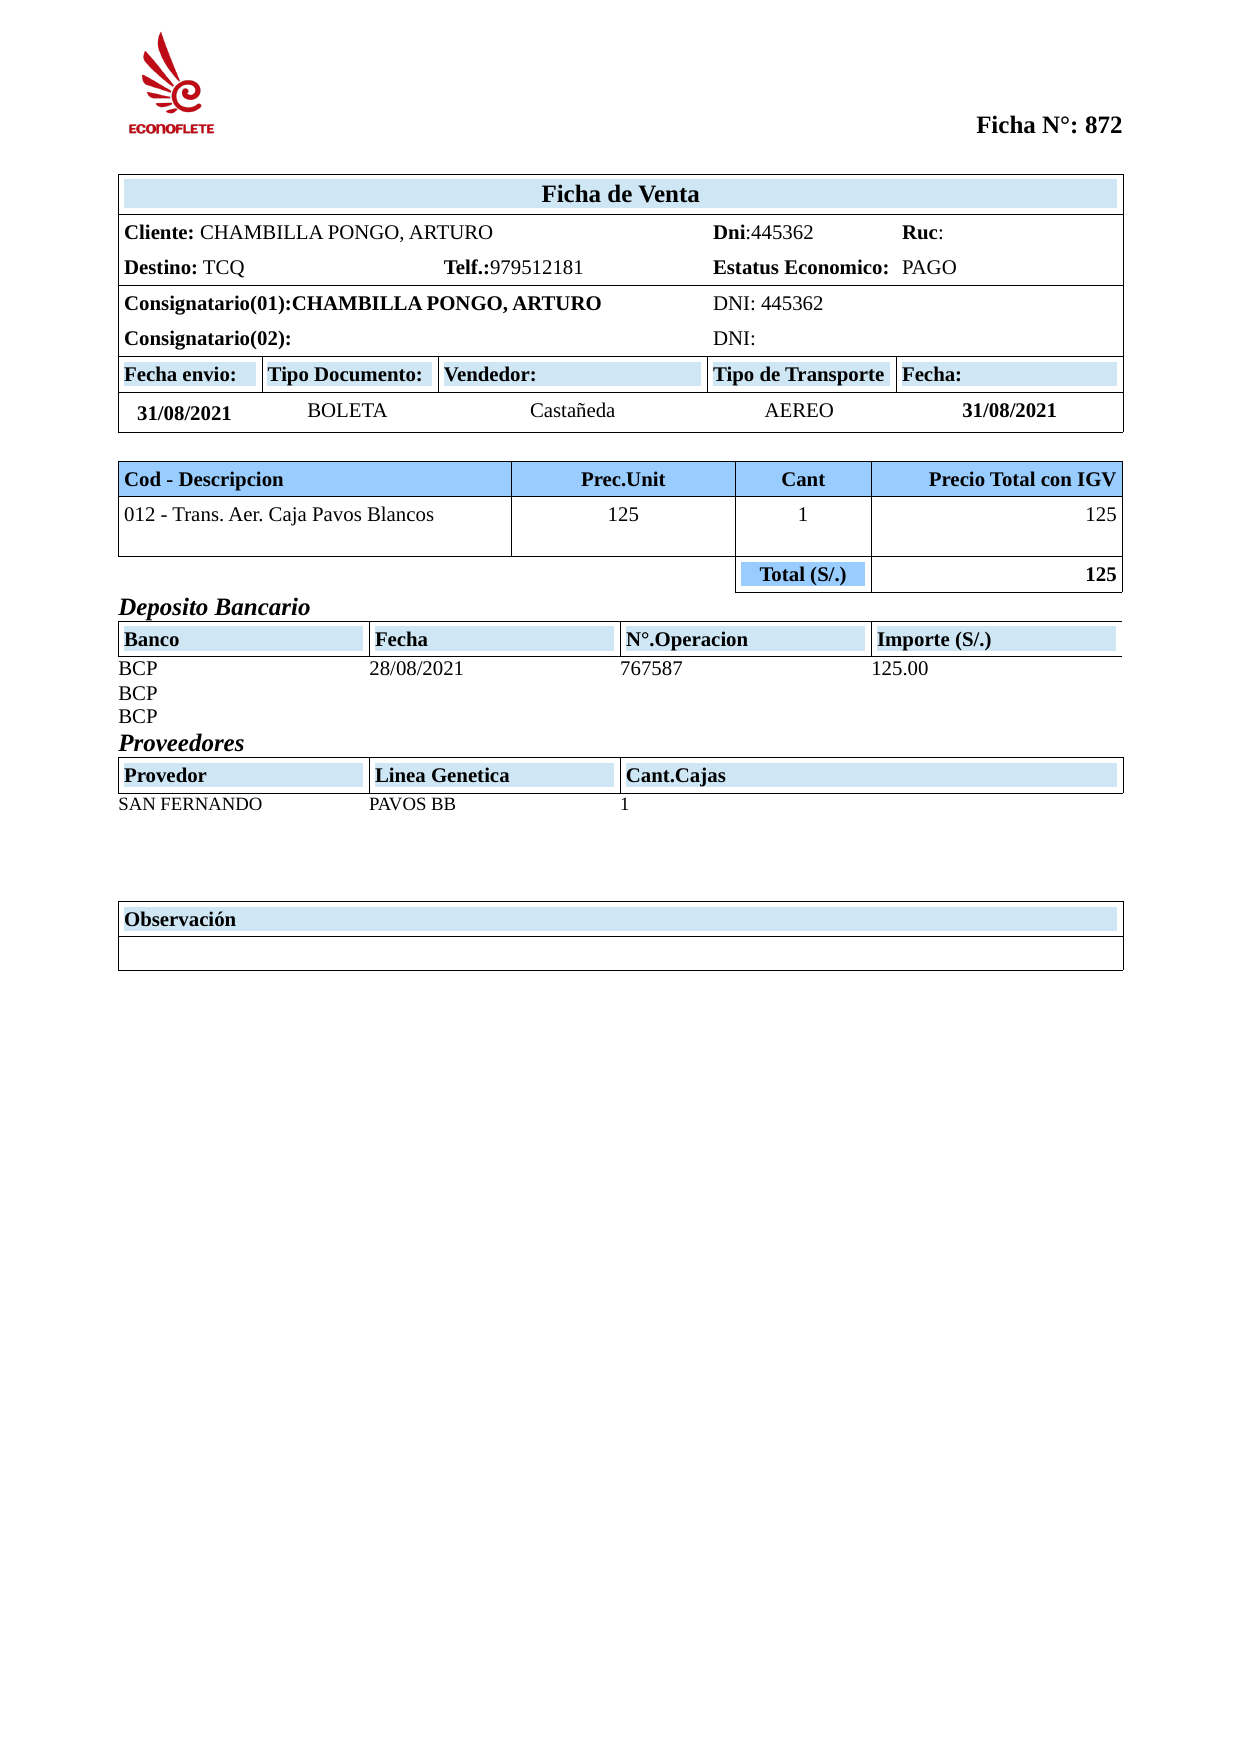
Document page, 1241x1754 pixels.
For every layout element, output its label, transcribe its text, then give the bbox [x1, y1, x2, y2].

table_header Observación [119, 902, 1123, 936]
table_header Importe (S/.) [872, 622, 1122, 656]
table_cell [620, 815, 1123, 836]
table_header Linea Genetica [370, 758, 620, 793]
table_header Cod - Descripcion [119, 462, 511, 496]
table_cell 125 [872, 557, 1122, 592]
table_header Ficha de Venta [119, 175, 1123, 214]
table_cell [118, 836, 369, 858]
table_header Prec.Unit [512, 462, 735, 496]
table_cell [620, 879, 1123, 901]
table_cell Consignatario(02): [119, 321, 707, 356]
table_cell [871, 705, 1122, 728]
table_cell [369, 705, 620, 728]
table_cell BOLETA [262, 393, 438, 432]
table_cell Destino: TCQ [119, 249, 438, 285]
text Proveedores [118, 728, 1122, 757]
table_header Banco [119, 622, 369, 656]
table_header Cant [736, 462, 871, 496]
picture [118, 31, 225, 134]
table_cell 125.00 [871, 657, 1122, 680]
table_cell Castañeda [438, 393, 707, 432]
table_cell 1 [620, 794, 1123, 814]
table_cell [369, 879, 620, 901]
table_cell Dni:445362 [707, 215, 896, 249]
table_cell 125 [512, 497, 735, 556]
table_cell 125 [872, 497, 1122, 556]
table_header Precio Total con IGV [872, 462, 1122, 496]
table_cell BCP [118, 705, 369, 728]
table_cell 31/08/2021 [896, 393, 1123, 432]
table_cell DNI: 445362 [707, 286, 1123, 321]
table_cell 767587 [620, 657, 871, 680]
table_cell [369, 815, 620, 836]
table_cell Fecha: [897, 357, 1123, 392]
table_cell AEREO [707, 393, 896, 432]
table_cell [620, 680, 871, 704]
table_cell BCP [118, 657, 369, 680]
table_cell [369, 858, 620, 879]
table_cell DNI: [707, 321, 1123, 356]
table_cell Fecha envio: [119, 357, 262, 392]
table_cell Tipo Documento: [263, 357, 438, 392]
table_cell [620, 705, 871, 728]
table_cell 012 - Trans. Aer. Caja Pavos Blancos [119, 497, 511, 556]
text Deposito Bancario [118, 592, 1122, 621]
table_cell [118, 815, 369, 836]
table_cell [119, 937, 1123, 969]
table_header Provedor [119, 758, 369, 793]
table_cell Vendedor: [439, 357, 707, 392]
table_cell [511, 557, 735, 592]
table_cell [369, 680, 620, 704]
table_cell [118, 858, 369, 879]
table_cell Total (S/.) [736, 557, 871, 592]
table_cell 28/08/2021 [369, 657, 620, 680]
table_cell [620, 836, 1123, 858]
table_cell Estatus Economico: [707, 249, 896, 285]
table_cell [369, 836, 620, 858]
table_header N°.Operacion [621, 622, 871, 656]
table_cell BCP [118, 680, 369, 704]
table_header Cant.Cajas [621, 758, 1123, 793]
table_cell SAN FERNANDO [118, 794, 369, 814]
table_cell [118, 557, 511, 592]
table_cell Cliente: CHAMBILLA PONGO, ARTURO [119, 215, 707, 249]
table_cell [871, 680, 1122, 704]
table_cell Ruc: [896, 215, 1123, 249]
table_cell Tipo de Transporte [708, 357, 896, 392]
table_header Fecha [370, 622, 620, 656]
table_cell [118, 879, 369, 901]
table_cell PAVOS BB [369, 794, 620, 814]
table_cell Telf.:979512181 [438, 249, 707, 285]
table_cell PAGO [896, 249, 1123, 285]
table_cell 1 [736, 497, 871, 556]
table_cell Consignatario(01):CHAMBILLA PONGO, ARTURO [119, 286, 707, 321]
table_cell [620, 858, 1123, 879]
table_cell 31/08/2021 [119, 393, 262, 432]
